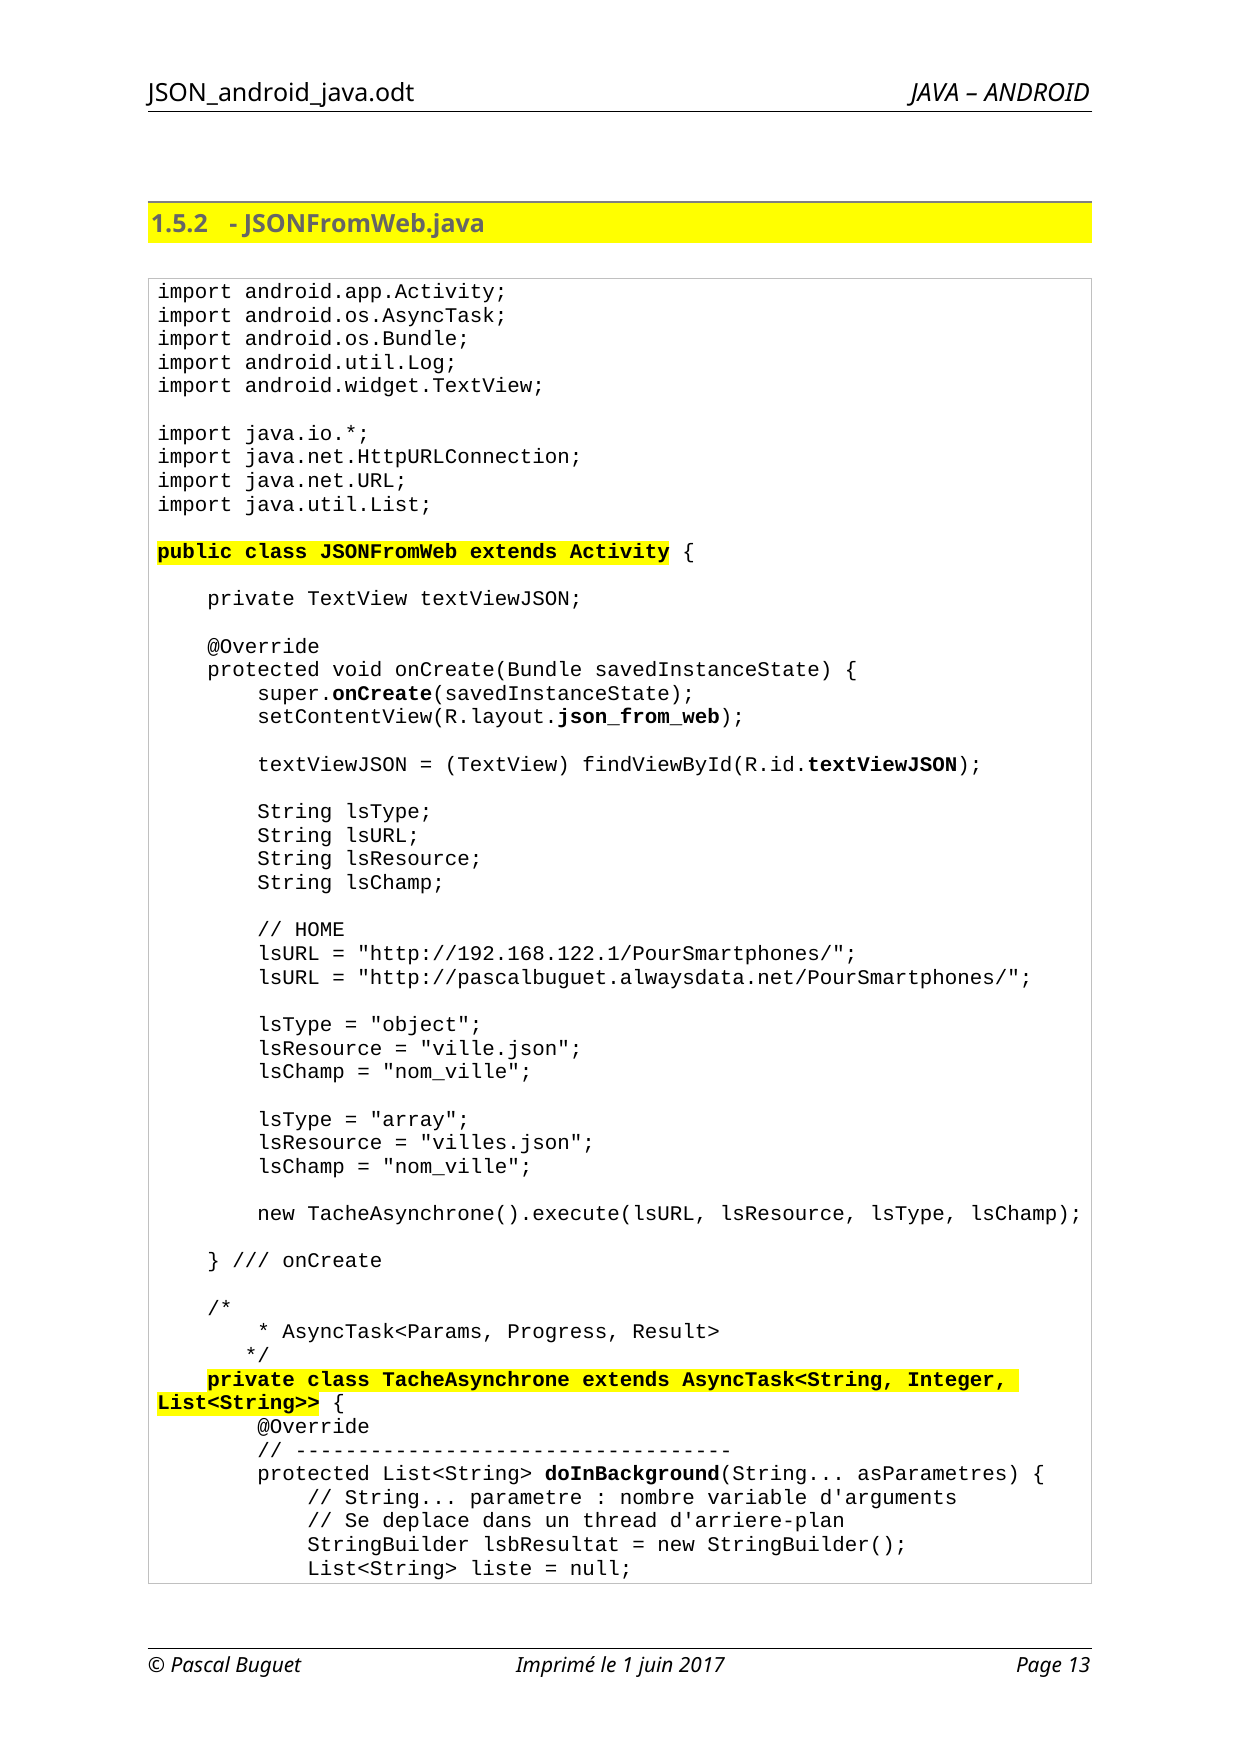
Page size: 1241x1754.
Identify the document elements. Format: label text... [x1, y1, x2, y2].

text lsURL = "http://192.168.122.1/PourSmartphones/"; [149, 940, 1091, 963]
text import android.util.Log; [149, 349, 1091, 372]
text setContentView(R.layout.json_from_web); [149, 703, 1091, 727]
text import android.os.Bundle; [149, 325, 1091, 349]
text textViewJSON = (TextView) findViewById(R.id.textViewJSON); [149, 751, 1091, 774]
text String lsChamp; [149, 869, 1091, 893]
text // HOME [149, 916, 1091, 940]
text protected List<String> doInBackground(String... asParametres) { [149, 1460, 1091, 1484]
text /* [149, 1294, 1091, 1318]
text @Override [149, 632, 1091, 656]
text List<String> liste = null; [149, 1555, 1091, 1583]
text import java.util.List; [149, 491, 1091, 514]
text import android.widget.TextView; [149, 372, 1091, 396]
text StringBuilder lsbResultat = new StringBuilder(); [149, 1531, 1091, 1555]
text protected void onCreate(Bundle savedInstanceState) { [149, 656, 1091, 680]
text public class JSONFromWeb extends Activity { [149, 538, 1091, 562]
text // String... parametre : nombre variable d'arguments [149, 1484, 1091, 1507]
text lsType = "object"; [149, 1011, 1091, 1034]
text lsResource = "villes.json"; [149, 1129, 1091, 1153]
text // ----------------------------------- [149, 1436, 1091, 1460]
text String lsURL; [149, 822, 1091, 845]
text @Override [149, 1413, 1091, 1436]
text private class TacheAsynchrone extends AsyncTask<String, Integer, List<String>> { [149, 1366, 1091, 1413]
text String lsResource; [149, 845, 1091, 869]
text String lsType; [149, 798, 1091, 822]
text import android.app.Activity; [149, 279, 1091, 301]
text super.onCreate(savedInstanceState); [149, 680, 1091, 703]
text } /// onCreate [149, 1247, 1091, 1271]
text import java.io.*; [149, 420, 1091, 443]
text */ [149, 1342, 1091, 1366]
subtitle - JSONFromWeb.java [148, 203, 1092, 243]
text // Se deplace dans un thread d'arriere-plan [149, 1507, 1091, 1531]
text import java.net.URL; [149, 467, 1091, 491]
text new TacheAsynchrone().execute(lsURL, lsResource, lsType, lsChamp); [149, 1200, 1091, 1224]
text lsResource = "ville.json"; [149, 1034, 1091, 1058]
text lsChamp = "nom_ville"; [149, 1058, 1091, 1082]
text lsURL = "http://pascalbuguet.alwaysdata.net/PourSmartphones/"; [149, 963, 1091, 987]
text import java.net.HttpURLConnection; [149, 443, 1091, 467]
text lsChamp = "nom_ville"; [149, 1153, 1091, 1176]
text import android.os.AsyncTask; [149, 301, 1091, 325]
text * AsyncTask<Params, Progress, Result> [149, 1318, 1091, 1342]
text private TextView textViewJSON; [149, 585, 1091, 609]
text lsType = "array"; [149, 1105, 1091, 1129]
